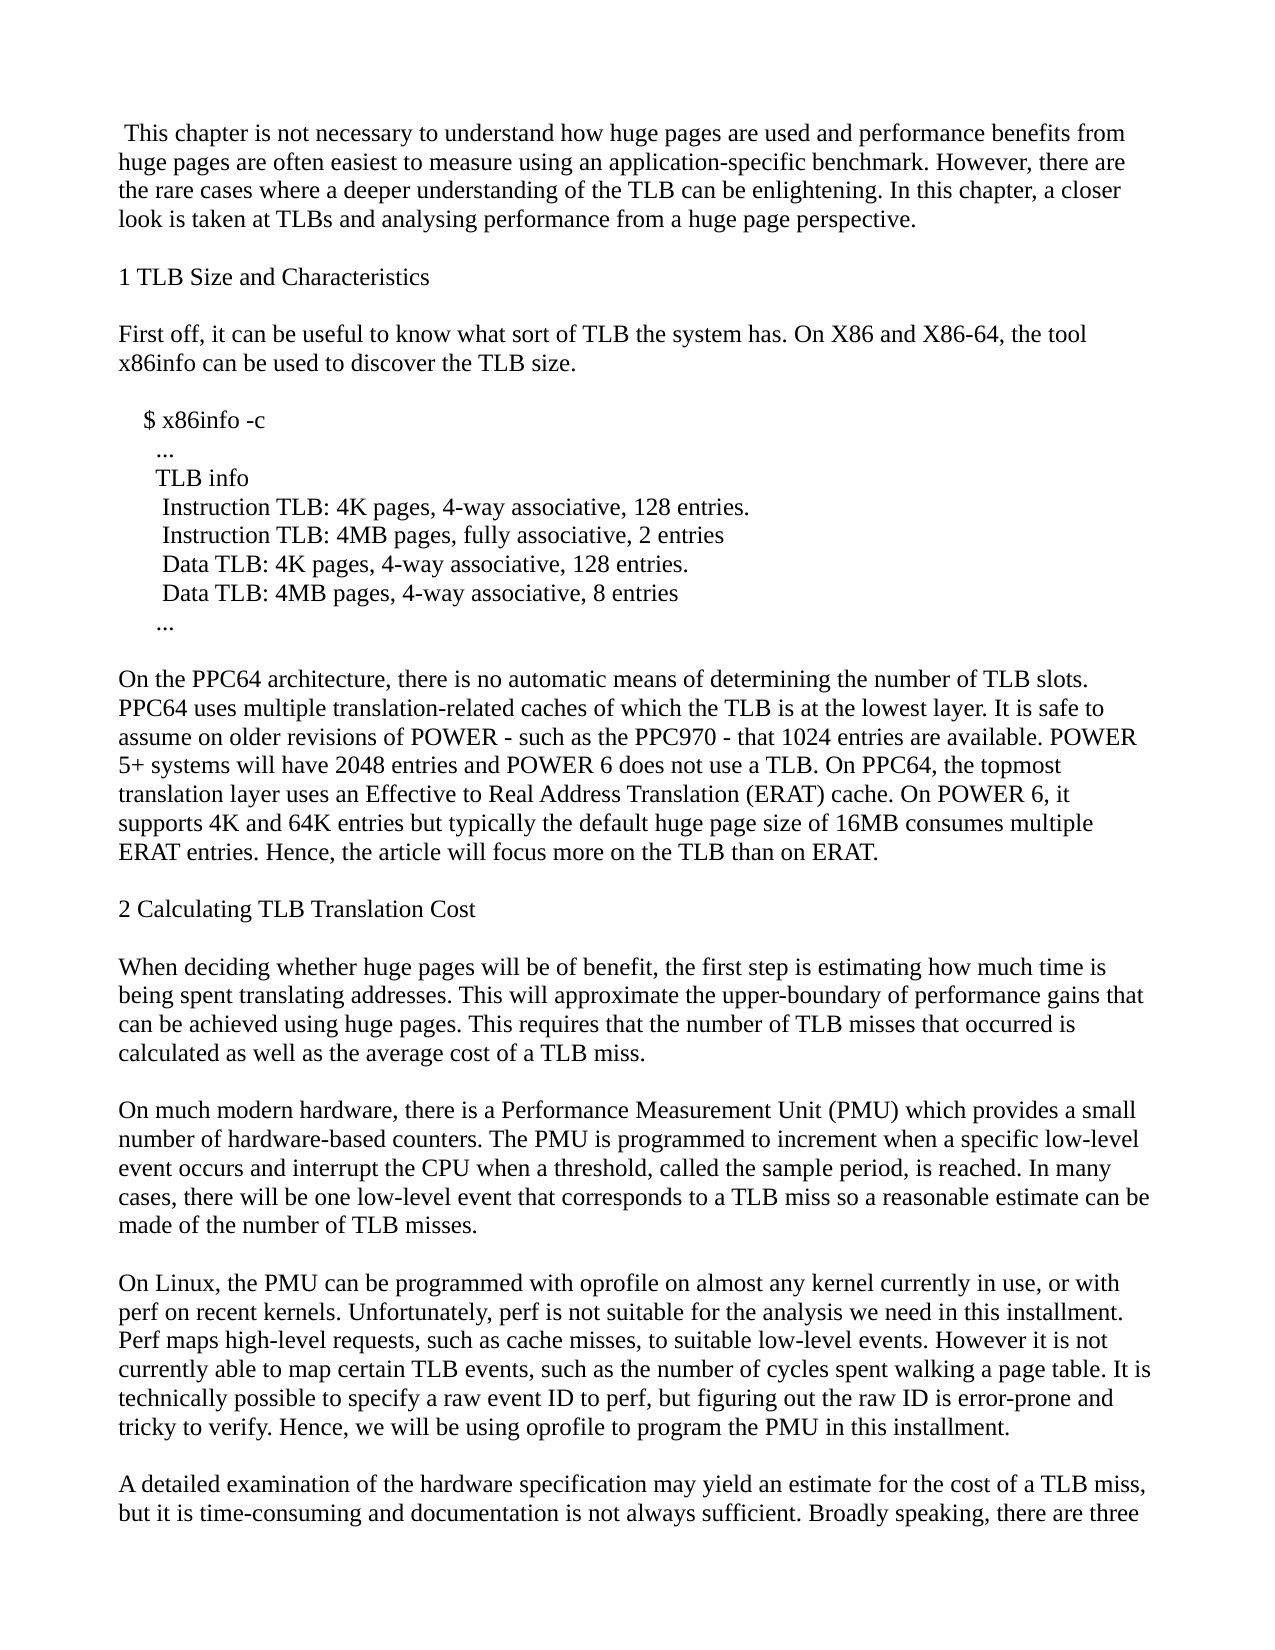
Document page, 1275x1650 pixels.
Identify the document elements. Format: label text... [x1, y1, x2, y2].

text Data TLB: 4K pages, 4-way associative, 128 entries. [118, 549, 1157, 578]
text Instruction TLB: 4K pages, 4-way associative, 128 entries. [118, 492, 1157, 521]
text When deciding whether huge pages will be of benefit, the first step is estimating how much time is being spent translating addresses. This will approximate the upper-boundary of performance gains that can be achieved using huge pages. This requires that the number of TLB misses that occurred is calculated as well as the average cost of a TLB miss. [118, 952, 1157, 1067]
text ... [118, 607, 1157, 636]
text On the PPC64 architecture, there is no automatic means of determining the number of TLB slots. PPC64 uses multiple translation-related caches of which the TLB is at the lowest layer. It is safe to assume on older revisions of POWER - such as the PPC970 - that 1024 entries are available. POWER 5+ systems will have 2048 entries and POWER 6 does not use a TLB. On PPC64, the topmost translation layer uses an Effective to Real Address Translation (ERAT) cache. On POWER 6, it supports 4K and 64K entries but typically the default huge page size of 16MB consumes multiple ERAT entries. Hence, the article will focus more on the TLB than on ERAT. [118, 664, 1157, 866]
text Data TLB: 4MB pages, 4-way associative, 8 entries [118, 578, 1157, 607]
text Instruction TLB: 4MB pages, fully associative, 2 entries [118, 521, 1157, 549]
text 1 TLB Size and Characteristics [118, 262, 1157, 291]
text $ x86info -c [118, 406, 1157, 434]
text First off, it can be useful to know what sort of TLB the system has. On X86 and X86-64, the tool x86info can be used to discover the TLB size. [118, 319, 1157, 377]
text 2 Calculating TLB Translation Cost [118, 894, 1157, 923]
text A detailed examination of the hardware specification may yield an estimate for the cost of a TLB miss, but it is time-consuming and documentation is not always sufficient. Broadly speaking, there are three [118, 1469, 1157, 1527]
text On much modern hardware, there is a Performance Measurement Unit (PMU) which provides a small number of hardware-based counters. The PMU is programmed to increment when a specific low-level event occurs and interrupt the CPU when a threshold, called the sample period, is reached. In many cases, there will be one low-level event that corresponds to a TLB miss so a reasonable estimate can be made of the number of TLB misses. [118, 1096, 1157, 1239]
text TLB info [118, 463, 1157, 492]
text This chapter is not necessary to understand how huge pages are used and performance benefits from huge pages are often easiest to measure using an application-specific benchmark. However, there are the rare cases where a deeper understanding of the TLB can be enlightening. In this chapter, a closer look is taken at TLBs and analysing performance from a huge page perspective. [118, 118, 1157, 233]
text On Linux, the PMU can be programmed with oprofile on almost any kernel currently in use, or with perf on recent kernels. Unfortunately, perf is not suitable for the analysis we need in this installment. Perf maps high-level requests, such as cache misses, to suitable low-level events. However it is not currently able to map certain TLB events, such as the number of cycles spent walking a page table. It is technically possible to specify a raw event ID to perf, but figuring out the raw ID is error-prone and tricky to verify. Hence, we will be using oprofile to program the PMU in this installment. [118, 1268, 1157, 1441]
text ... [118, 434, 1157, 463]
